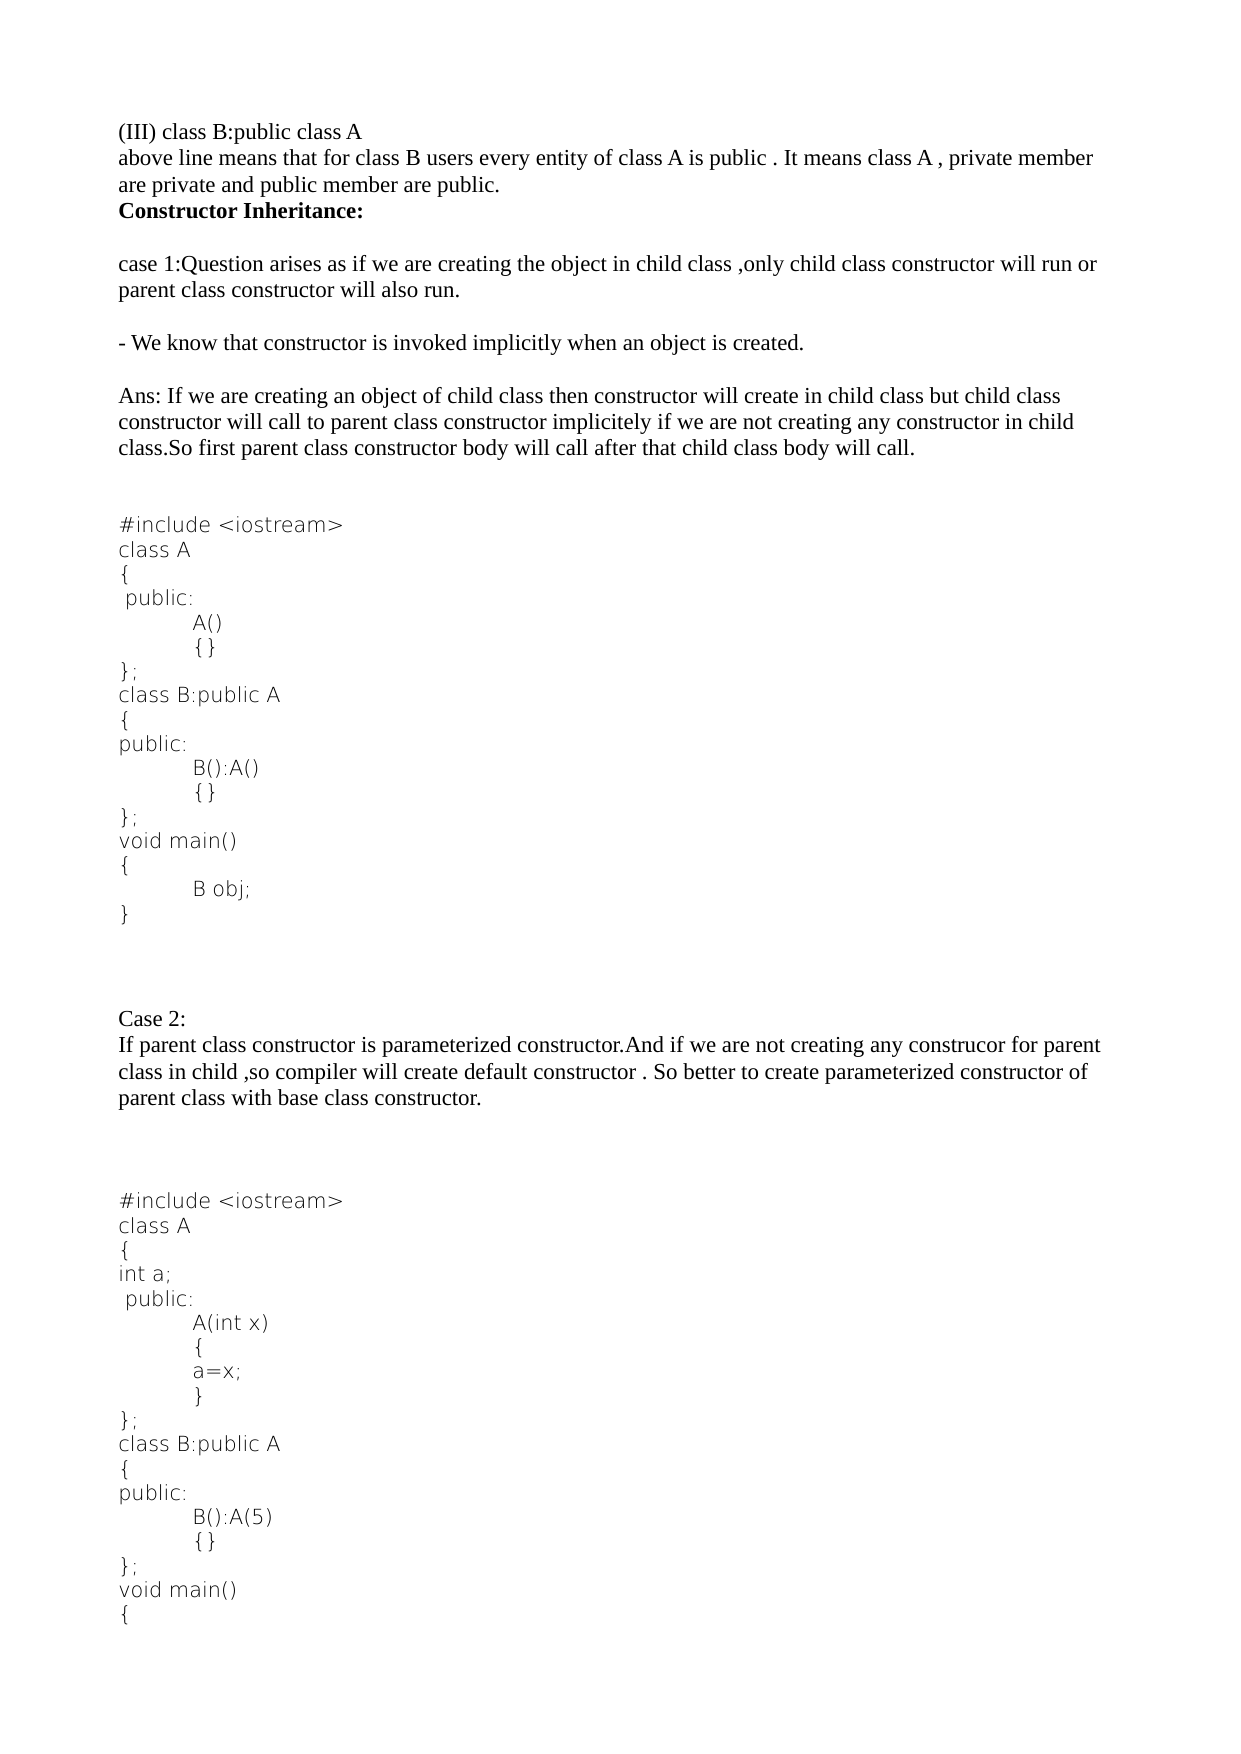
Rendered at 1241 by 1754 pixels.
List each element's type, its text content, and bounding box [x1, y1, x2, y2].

text #include <iostream> [118, 513, 1122, 538]
text {} [118, 1529, 1122, 1554]
text class A [118, 1214, 1122, 1238]
text B obj; [118, 877, 1122, 902]
text If parent class constructor is parameterized constructor.And if we are not creating any construcor for parent class in child ,so compiler will create default constructor . So better to create parameterized constructor of parent class with base class constructor. [118, 1031, 1122, 1111]
text Ans: If we are creating an object of child class then constructor will create in child class but child class constructor will call to parent class constructor implicitely if we are not creating any constructor in child class.So first parent class constructor body will call after that child class body will call. [118, 382, 1122, 461]
text a=x; [118, 1359, 1122, 1384]
text B():A(5) [118, 1505, 1122, 1529]
text public: [118, 1287, 1122, 1311]
text void main() [118, 1578, 1122, 1602]
text } [118, 1384, 1122, 1408]
text { [118, 1238, 1122, 1262]
text public: [118, 1481, 1122, 1505]
text A(int x) [118, 1311, 1122, 1335]
text int a; [118, 1262, 1122, 1287]
text (III) class B:public class A [118, 118, 1122, 144]
text B():A() [118, 756, 1122, 780]
text } [118, 902, 1122, 926]
text void main() [118, 829, 1122, 853]
text above line means that for class B users every entity of class A is public . It means class A , private member are private and public member are public. [118, 144, 1122, 197]
text public: [118, 586, 1122, 611]
text }; [118, 659, 1122, 683]
text { [118, 708, 1122, 732]
text }; [118, 805, 1122, 829]
text { [118, 1335, 1122, 1359]
text public: [118, 732, 1122, 756]
text case 1:Question arises as if we are creating the object in child class ,only child class constructor will run or parent class constructor will also run. [118, 250, 1122, 303]
text A() [118, 611, 1122, 635]
text class B:public A [118, 1432, 1122, 1457]
text { [118, 562, 1122, 586]
text { [118, 853, 1122, 877]
text Case 2: [118, 1005, 1122, 1031]
text {} [118, 780, 1122, 805]
text { [118, 1602, 1122, 1626]
text class A [118, 538, 1122, 562]
text class B:public A [118, 683, 1122, 708]
text {} [118, 635, 1122, 659]
text }; [118, 1408, 1122, 1432]
text - We know that constructor is invoked implicitly when an object is created. [118, 329, 1122, 355]
text { [118, 1457, 1122, 1481]
text Constructor Inheritance: [118, 197, 1122, 223]
text #include <iostream> [118, 1189, 1122, 1214]
text }; [118, 1554, 1122, 1578]
